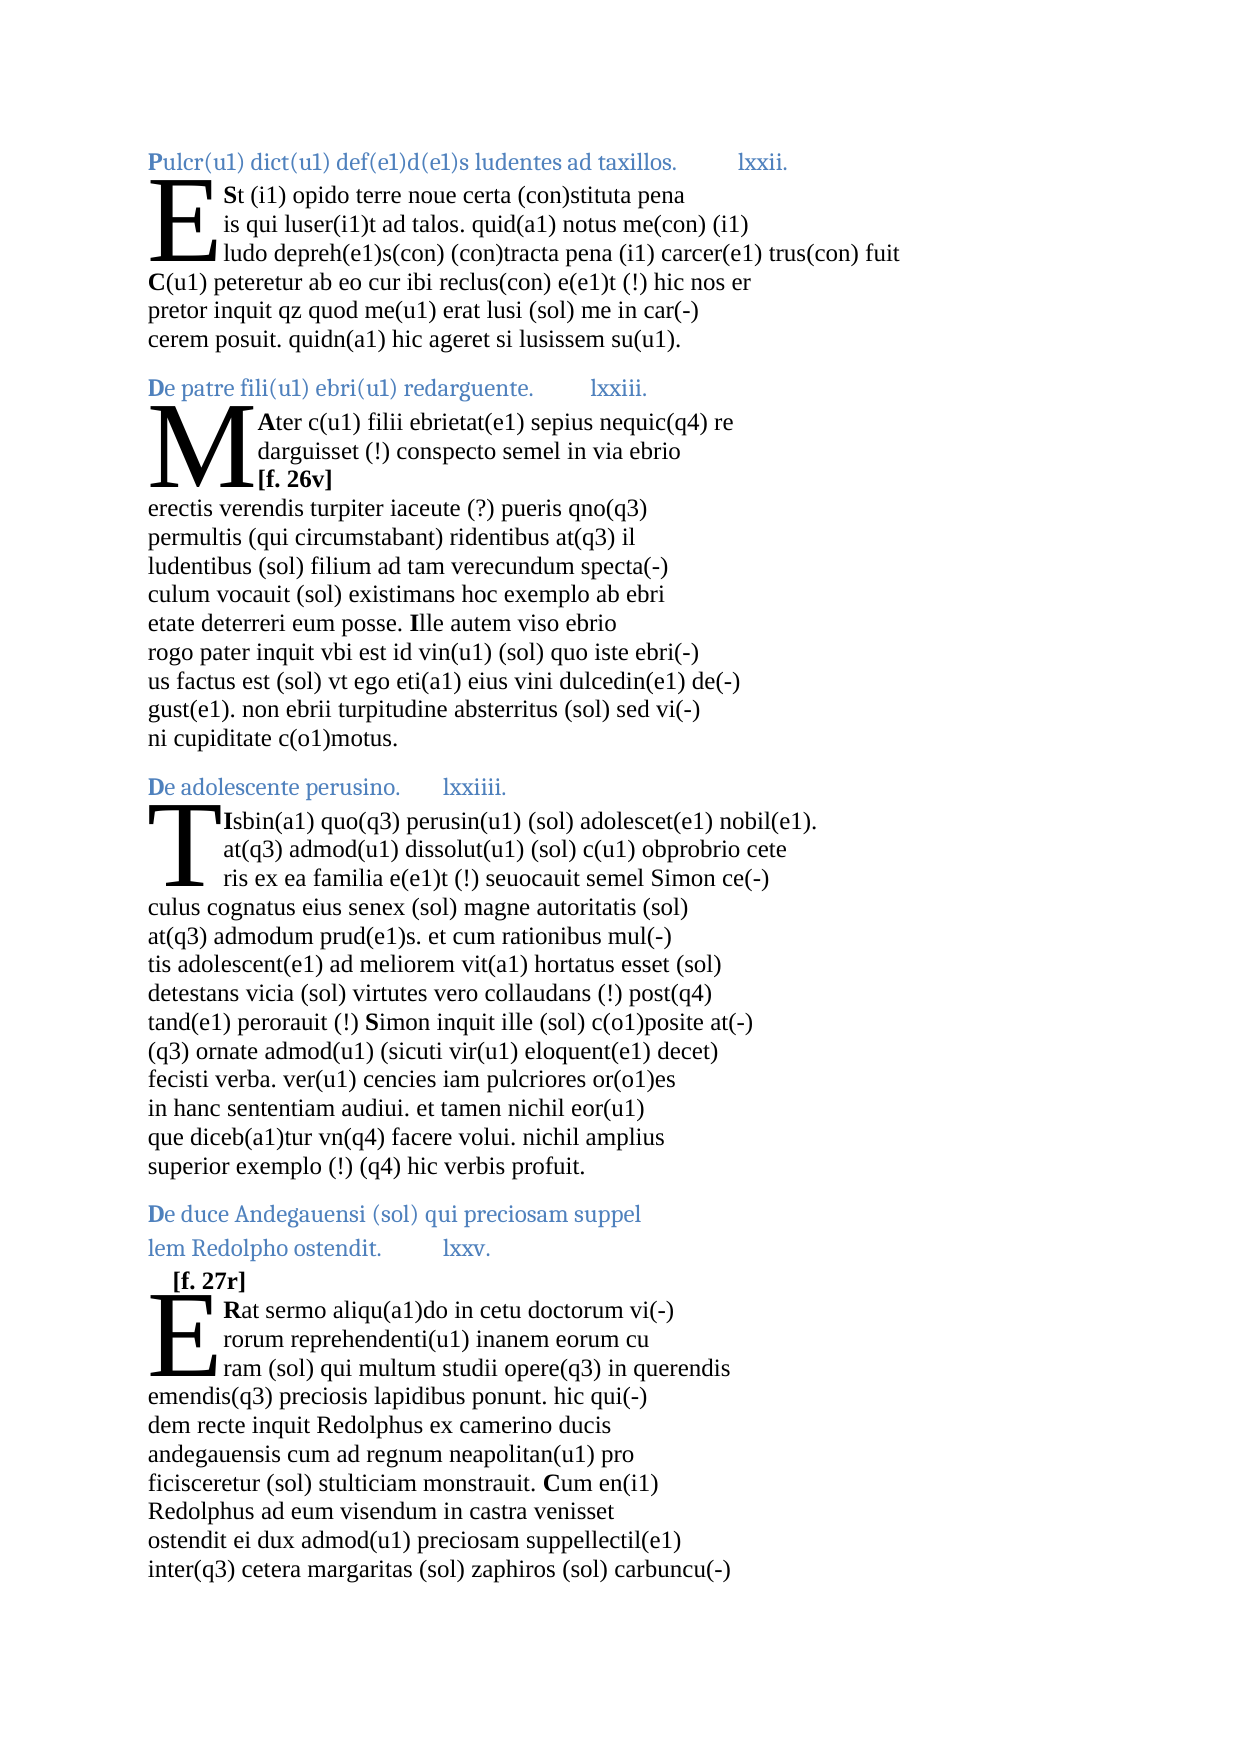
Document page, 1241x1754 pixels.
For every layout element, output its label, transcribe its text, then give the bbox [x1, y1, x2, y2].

subtitle De adolescente perusino. lxxiiii. [148, 773, 1093, 802]
subtitle De patre fili(u1) ebri(u1) redarguente. lxxiii. [148, 374, 1093, 403]
subtitle Pulcr(u1) dict(u1) def(e1)d(e1)s ludentes ad taxillos. lxxii. [148, 148, 1093, 176]
text ESt (i1) opido terre noue certa (con)stituta pena is qui luser(i1)t ad talos. quid(a1) notus me(con) (i1) ludo depreh(e1)s(con) (con)tracta pena (i1) carcer(e1) trus(con) fuit C(u1) peteretur ab eo cur ibi reclus(con) e(e1)t (!) hic nos er pretor inquit qz quod me(u1) erat lusi (sol) me in car(-) cerem posuit. quidn(a1) hic ageret si lusissem su(u1). [148, 181, 1093, 353]
subtitle De duce Andegauensi (sol) qui preciosam suppel lem Redolpho ostendit. lxxv. [148, 1200, 1093, 1262]
text TIsbin(a1) quo(q3) perusin(u1) (sol) adolescet(e1) nobil(e1). at(q3) admod(u1) dissolut(u1) (sol) c(u1) obprobrio cete ris ex ea familia e(e1)t (!) seuocauit semel Simon ce(-) culus cognatus eius senex (sol) magne autoritatis (sol) at(q3) admodum prud(e1)s. et cum rationibus mul(-) tis adolescent(e1) ad meliorem vit(a1) hortatus esset (sol) detestans vicia (sol) virtutes vero collaudans (!) post(q4) tand(e1) perorauit (!) Simon inquit ille (sol) c(o1)posite at(-) (q3) ornate admod(u1) (sicuti vir(u1) eloquent(e1) decet) fecisti verba. ver(u1) cencies iam pulcriores or(o1)es in hanc sententiam audiui. et tamen nichil eor(u1) que diceb(a1)tur vn(q4) facere volui. nichil amplius superior exemplo (!) (q4) hic verbis profuit. [148, 806, 1093, 1179]
text [f. 27r] [148, 1266, 1093, 1295]
text MAter c(u1) filii ebrietat(e1) sepius nequic(q4) re darguisset (!) conspecto semel in via ebrio [f. 26v] erectis verendis turpiter iaceute (?) pueris qno(q3) permultis (qui circumstabant) ridentibus at(q3) il ludentibus (sol) filium ad tam verecundum specta(-) culum vocauit (sol) existimans hoc exemplo ab ebri etate deterreri eum posse. Ille autem viso ebrio rogo pater inquit vbi est id vin(u1) (sol) quo iste ebri(-) us factus est (sol) vt ego eti(a1) eius vini dulcedin(e1) de(-) gust(e1). non ebrii turpitudine absterritus (sol) sed vi(-) ni cupiditate c(o1)motus. [148, 407, 1093, 752]
text ERat sermo aliqu(a1)do in cetu doctorum vi(-) rorum reprehendenti(u1) inanem eorum cu ram (sol) qui multum studii opere(q3) in querendis emendis(q3) preciosis lapidibus ponunt. hic qui(-) dem recte inquit Redolphus ex camerino ducis andegauensis cum ad regnum neapolitan(u1) pro ficisceretur (sol) stulticiam monstrauit. Cum en(i1) Redolphus ad eum visendum in castra venisset ostendit ei dux admod(u1) preciosam suppellectil(e1) inter(q3) cetera margaritas (sol) zaphiros (sol) carbuncu(-) los (sol) et ceteros lapides (sol) magno qui in precio ha(-) b(e1)tur. His c(o1)spectis (!) quesiuit Redolphus (sol) qu(a1) to lapides illi existimar(e1)tur (sol) et quid vtilitatis af ferr(e1)t. Magn(u1) quid estimari dux respondit (sol) sed nichil afferre lucri. Tum Redolphus ost(e1)d(a1) ti bi inquit duos lapides. x. florenor(u1) (sol) qui michi annuatim ducentos reddunt. ac deinde cum du(-) cem hec admirant(e1) (sol) ad mol(e1)din(u1) quod ipse con(-) strui fecerat duxisset (!) duos molares lapides ei ostendit (sol) dicens illos esse (sol) qui suorum precioso rum vtilitatem virtutem(q3) superarent. [148, 1295, 1093, 1583]
